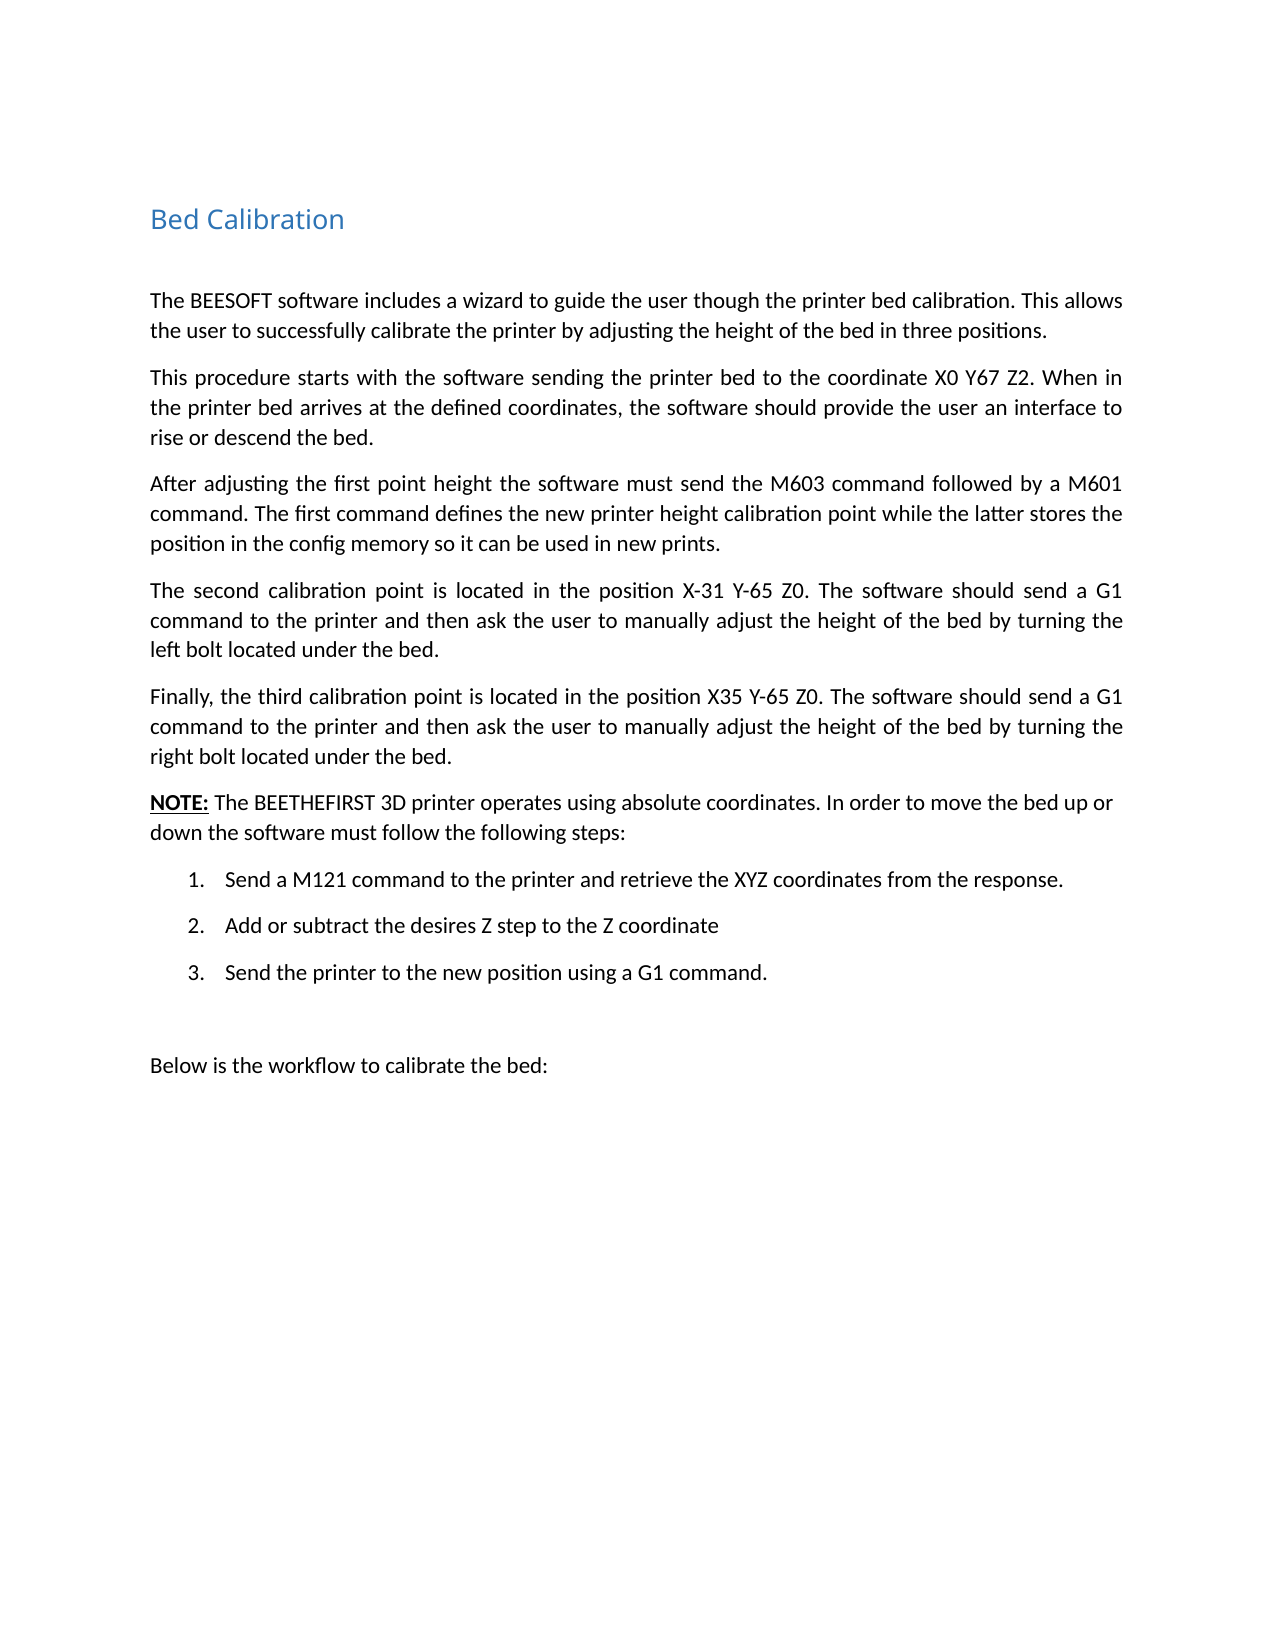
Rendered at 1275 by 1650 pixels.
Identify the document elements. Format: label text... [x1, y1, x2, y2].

subtitle Bed Calibration [150, 201, 1125, 238]
list Add or subtract the desires Z step to the Z coordinate [187, 912, 1125, 939]
text NOTE: The BEETHEFIRST 3D printer operates using absolute coordinates. In order to move the bed up or down the software must follow the following steps: [150, 788, 1125, 846]
text The second calibration point is located in the position X-31 Y-65 Z0. The software should send a G1 command to the printer and then ask the user to manually adjust the height of the bed by turning the left bolt located under the bed. [150, 576, 1125, 664]
list Send a M121 command to the printer and retrieve the XYZ coordinates from the response. [187, 865, 1125, 893]
text Below is the workflow to calibrate the bed: [150, 1051, 1125, 1079]
list Send the printer to the new position using a G1 command. [187, 958, 1125, 986]
text This procedure starts with the software sending the printer bed to the coordinate X0 Y67 Z2. When in the printer bed arrives at the defined coordinates, the software should provide the user an interface to rise or descend the bed. [150, 363, 1125, 451]
text After adjusting the first point height the software must send the M603 command followed by a M601 command. The first command defines the new printer height calibration point while the latter stores the position in the config memory so it can be used in new prints. [150, 469, 1125, 557]
text The BEESOFT software includes a wizard to guide the user though the printer bed calibration. This allows the user to successfully calibrate the printer by adjusting the height of the bed in three positions. [150, 287, 1125, 344]
text Finally, the third calibration point is located in the position X35 Y-65 Z0. The software should send a G1 command to the printer and then ask the user to manually adjust the height of the bed by turning the right bolt located under the bed. [150, 682, 1125, 770]
